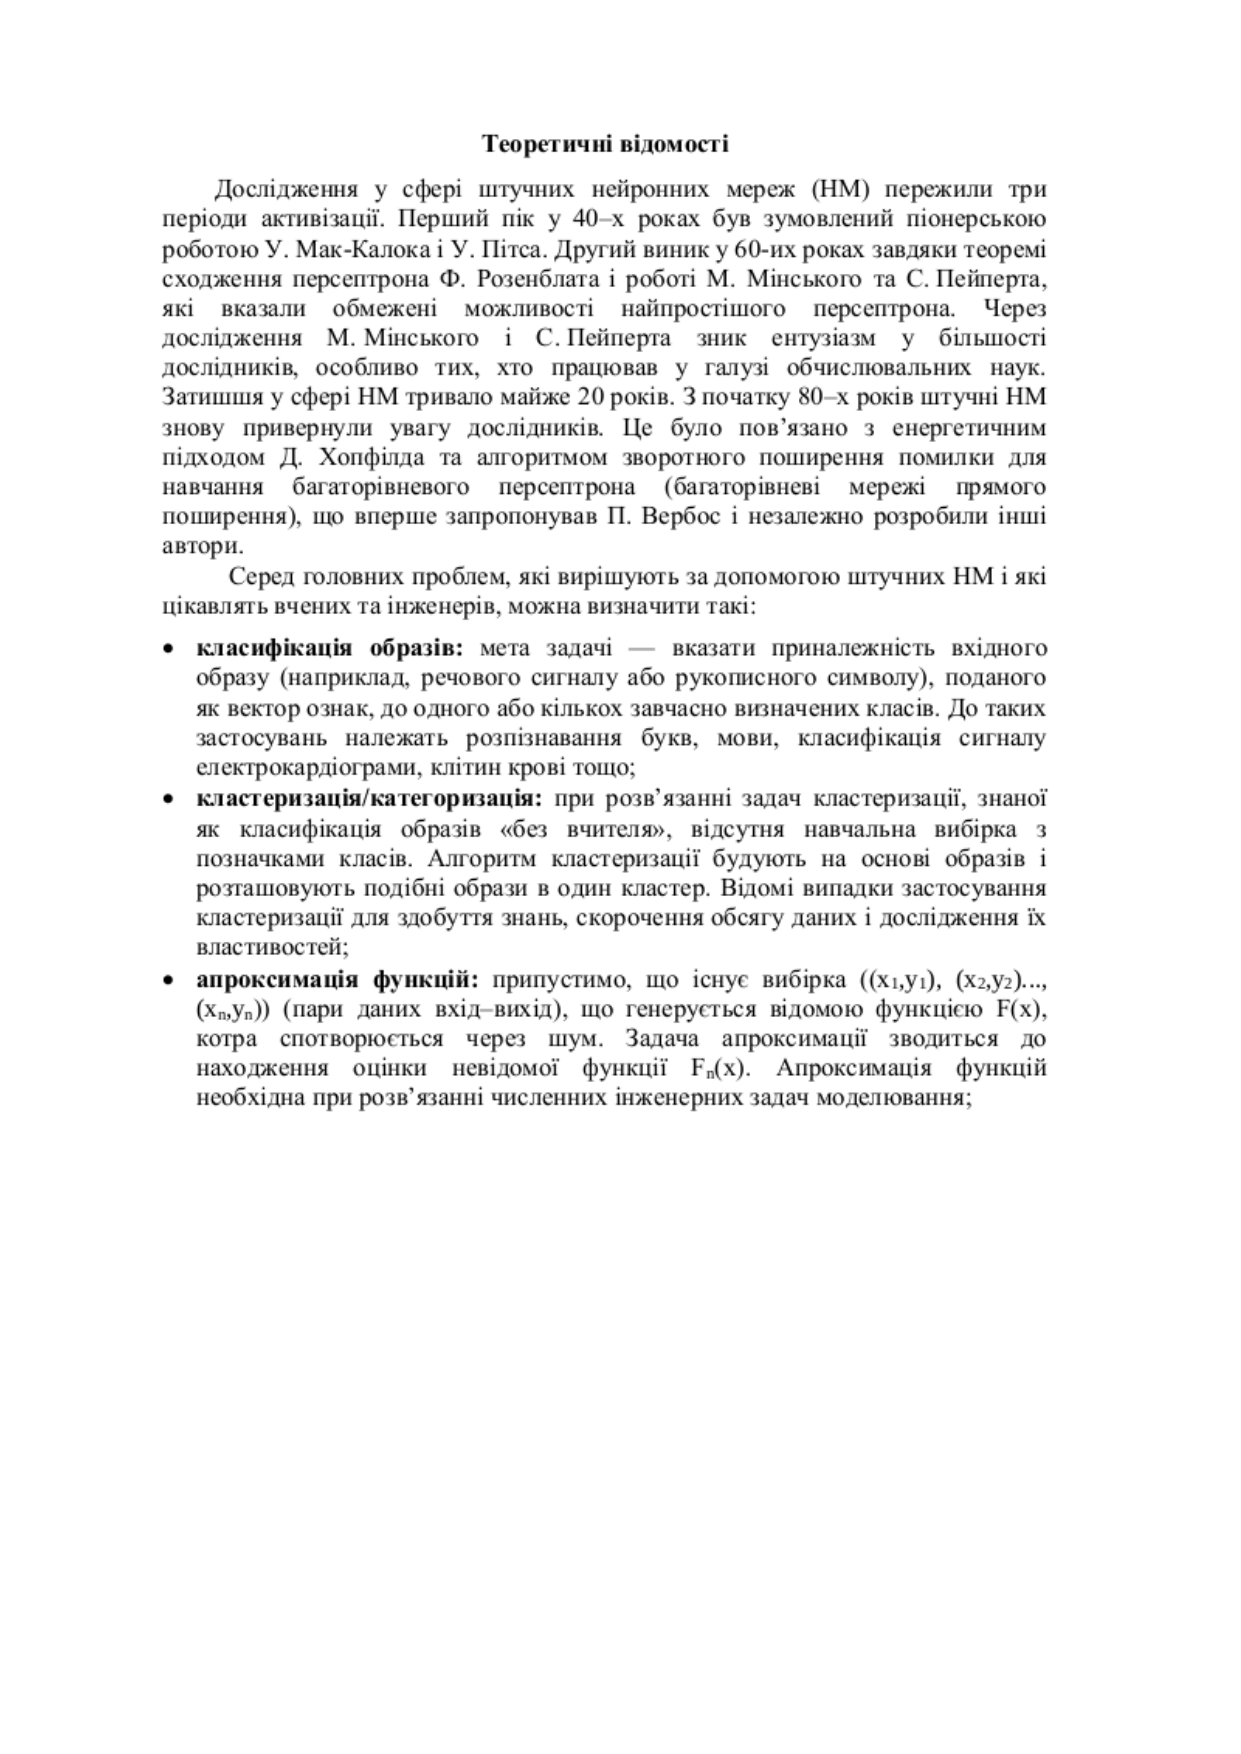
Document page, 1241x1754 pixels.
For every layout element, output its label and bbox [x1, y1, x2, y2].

picture [136, 118, 1104, 1130]
